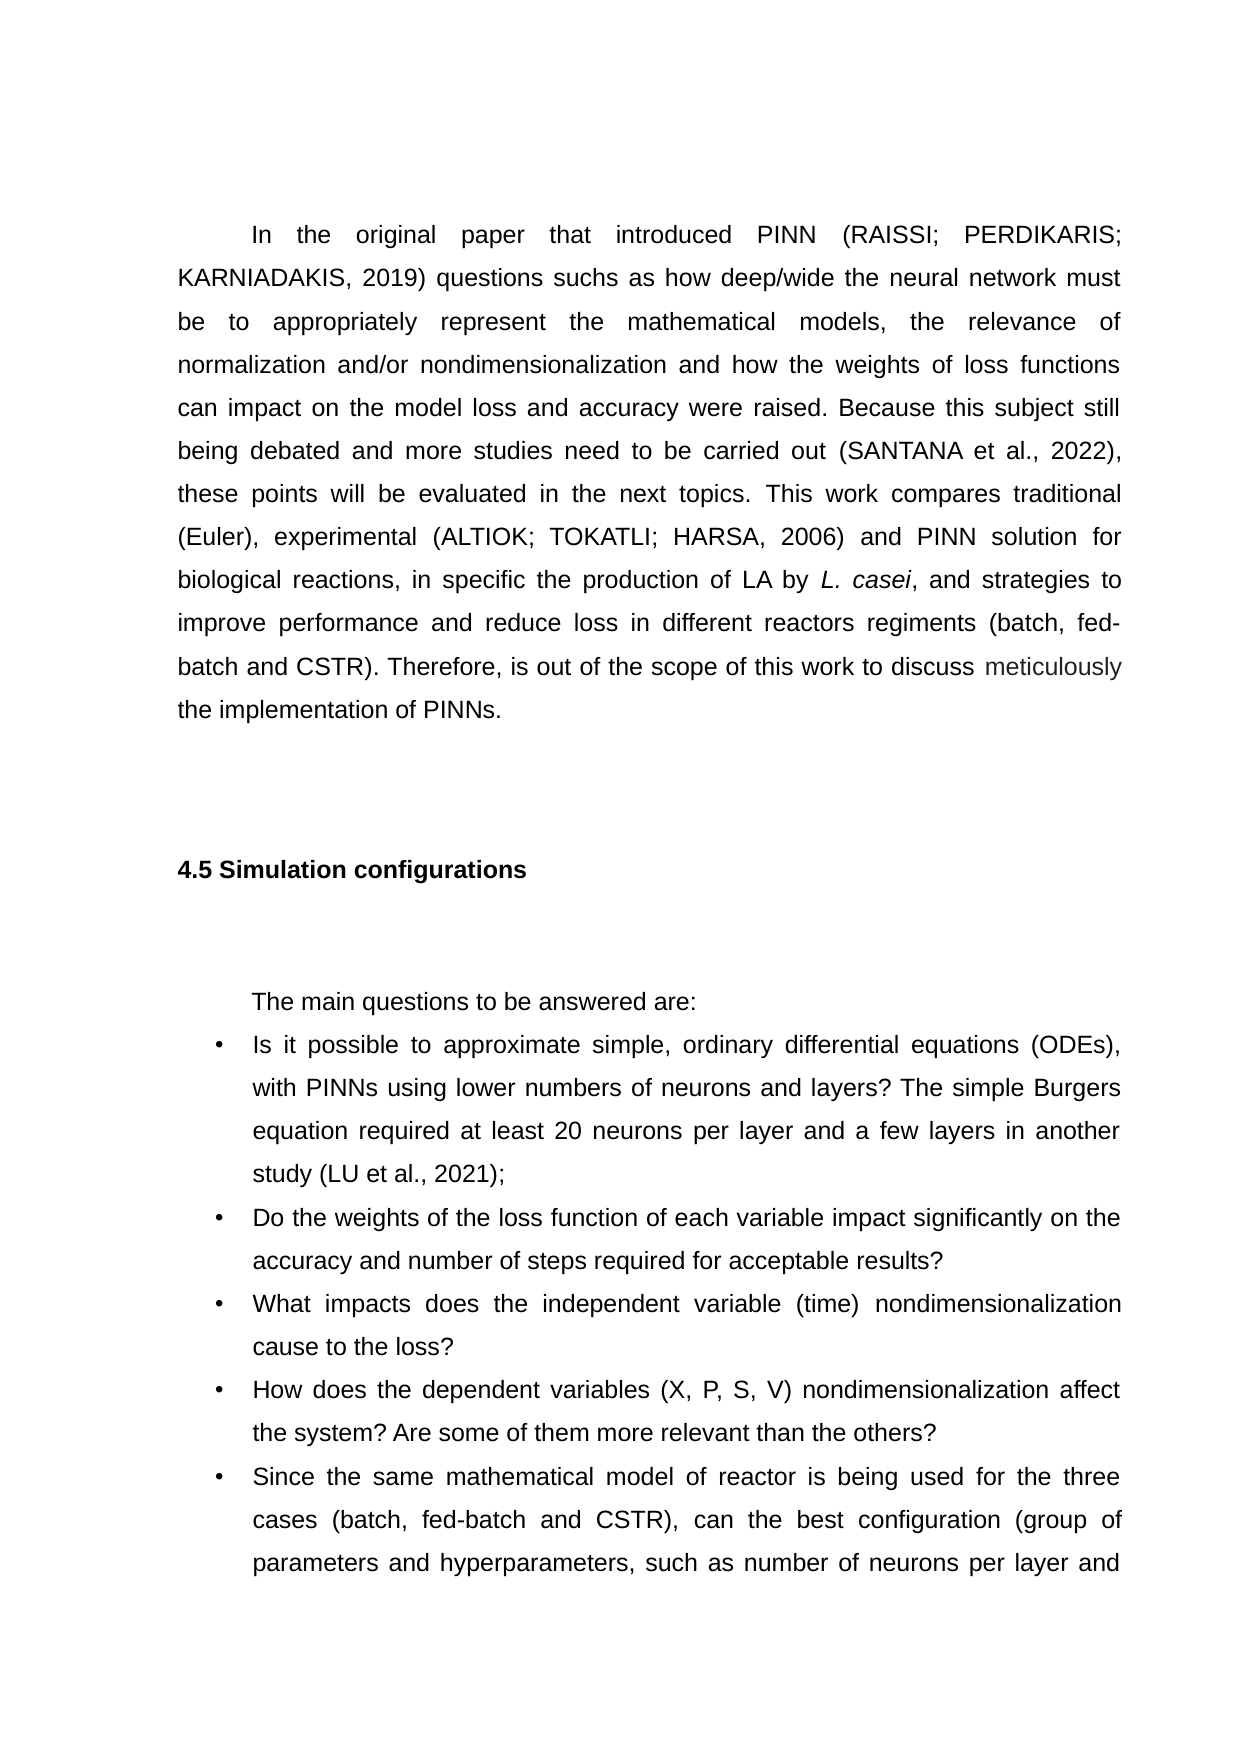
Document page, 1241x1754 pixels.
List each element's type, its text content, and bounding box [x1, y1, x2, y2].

list Is it possible to approximate simple, ordinary differential equations (ODEs), with PINNs using lower numbers of neurons and layers? The simple Burgers equation required at least 20 neurons per layer and a few layers in another study (LU et al., 2021); [215, 1030, 1122, 1188]
list How does the dependent variables (X, P, S, V) nondimensionalization affect the system? Are some of them more relevant than the others? [215, 1375, 1122, 1447]
text The main questions to be answered are: [177, 987, 1122, 1016]
subtitle Simulation configurations [177, 855, 1122, 884]
list Since the same mathematical model of reactor is being used for the three cases (batch, fed-batch and CSTR), can the best configuration (group of parameters and hyperparameters, such as number of neurons per layer and [215, 1462, 1122, 1577]
text In the original paper that introduced PINN (RAISSI; PERDIKARIS; KARNIADAKIS, 2019) questions suchs as how deep/wide the neural network must be to appropriately represent the mathematical models, the relevance of normalization and/or nondimensionalization and how the weights of loss functions can impact on the model loss and accuracy were raised. Because this subject still being debated and more studies need to be carried out (SANTANA et al., 2022), these points will be evaluated in the next topics. This work compares traditional (Euler), experimental (ALTIOK; TOKATLI; HARSA, 2006) and PINN solution for biological reactions, in specific the production of LA by L. casei, and strategies to improve performance and reduce loss in different reactors regiments (batch, fed-batch and CSTR). Therefore, is out of the scope of this work to discuss meticulously the implementation of PINNs. [177, 220, 1122, 723]
list Do the weights of the loss function of each variable impact significantly on the accuracy and number of steps required for acceptable results? [215, 1202, 1122, 1274]
list What impacts does the independent variable (time) nondimensionalization cause to the loss? [215, 1289, 1122, 1361]
